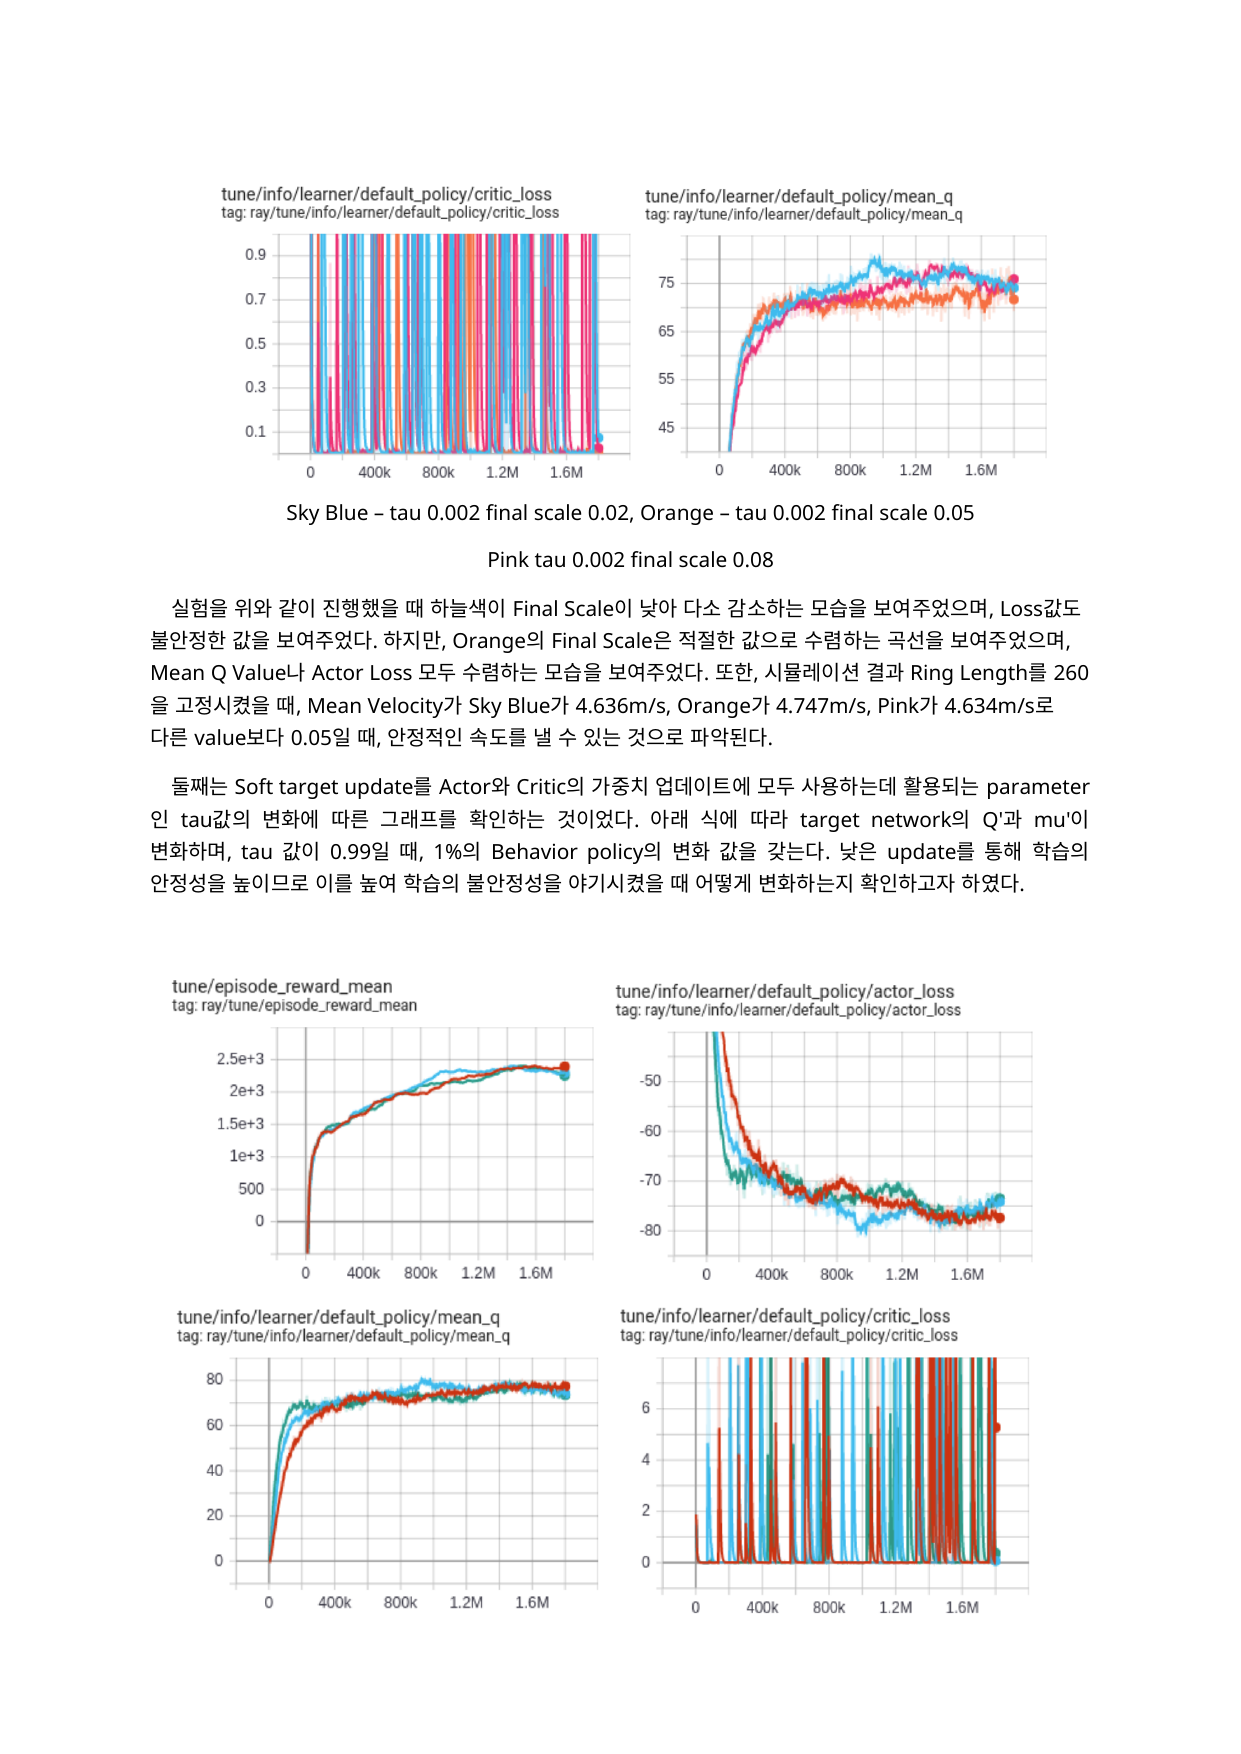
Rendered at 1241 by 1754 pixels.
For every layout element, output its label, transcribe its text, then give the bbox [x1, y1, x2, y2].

text 실험을 위와 같이 진행했을 때 하늘색이 Final Scale이 낮아 다소 감소하는 모습을 보여주었으며, Loss값도 불안정한 값을 보여주었다. 하지만, Orange의 Final Scale은 적절한 값으로 수렴하는 곡선을 보여주었으며, Mean Q Value나 Actor Loss 모두 수렴하는 모습을 보여주었다. 또한, 시뮬레이션 결과 Ring Length를 260을 고정시켰을 때, Mean Velocity가 Sky Blue가 4.636m/s, Orange가 4.747m/s, Pink가 4.634m/s로 다른 value보다 0.05일 때, 안정적인 속도를 낼 수 있는 것으로 파악된다. [150, 592, 1090, 752]
text Sky Blue – tau 0.002 final scale 0.02, Orange – tau 0.002 final scale 0.05 [150, 498, 1090, 526]
text Pink tau 0.002 final scale 0.08 [150, 545, 1090, 573]
text 둘째는 Soft target update를 Actor와 Critic의 가중치 업데이트에 모두 사용하는데 활용되는 parameter인 tau값의 변화에 따른 그래프를 확인하는 것이었다. 아래 식에 따라 target network의 Q'과 mu'이 변화하며, tau 값이 0.99일 때, 1%의 Behavior policy의 변화 값을 갖는다. 낮은 update를 통해 학습의 안정성을 높이므로 이를 높여 학습의 불안정성을 야기시켰을 때 어떻게 변화하는지 확인하고자 하였다. [150, 771, 1090, 898]
